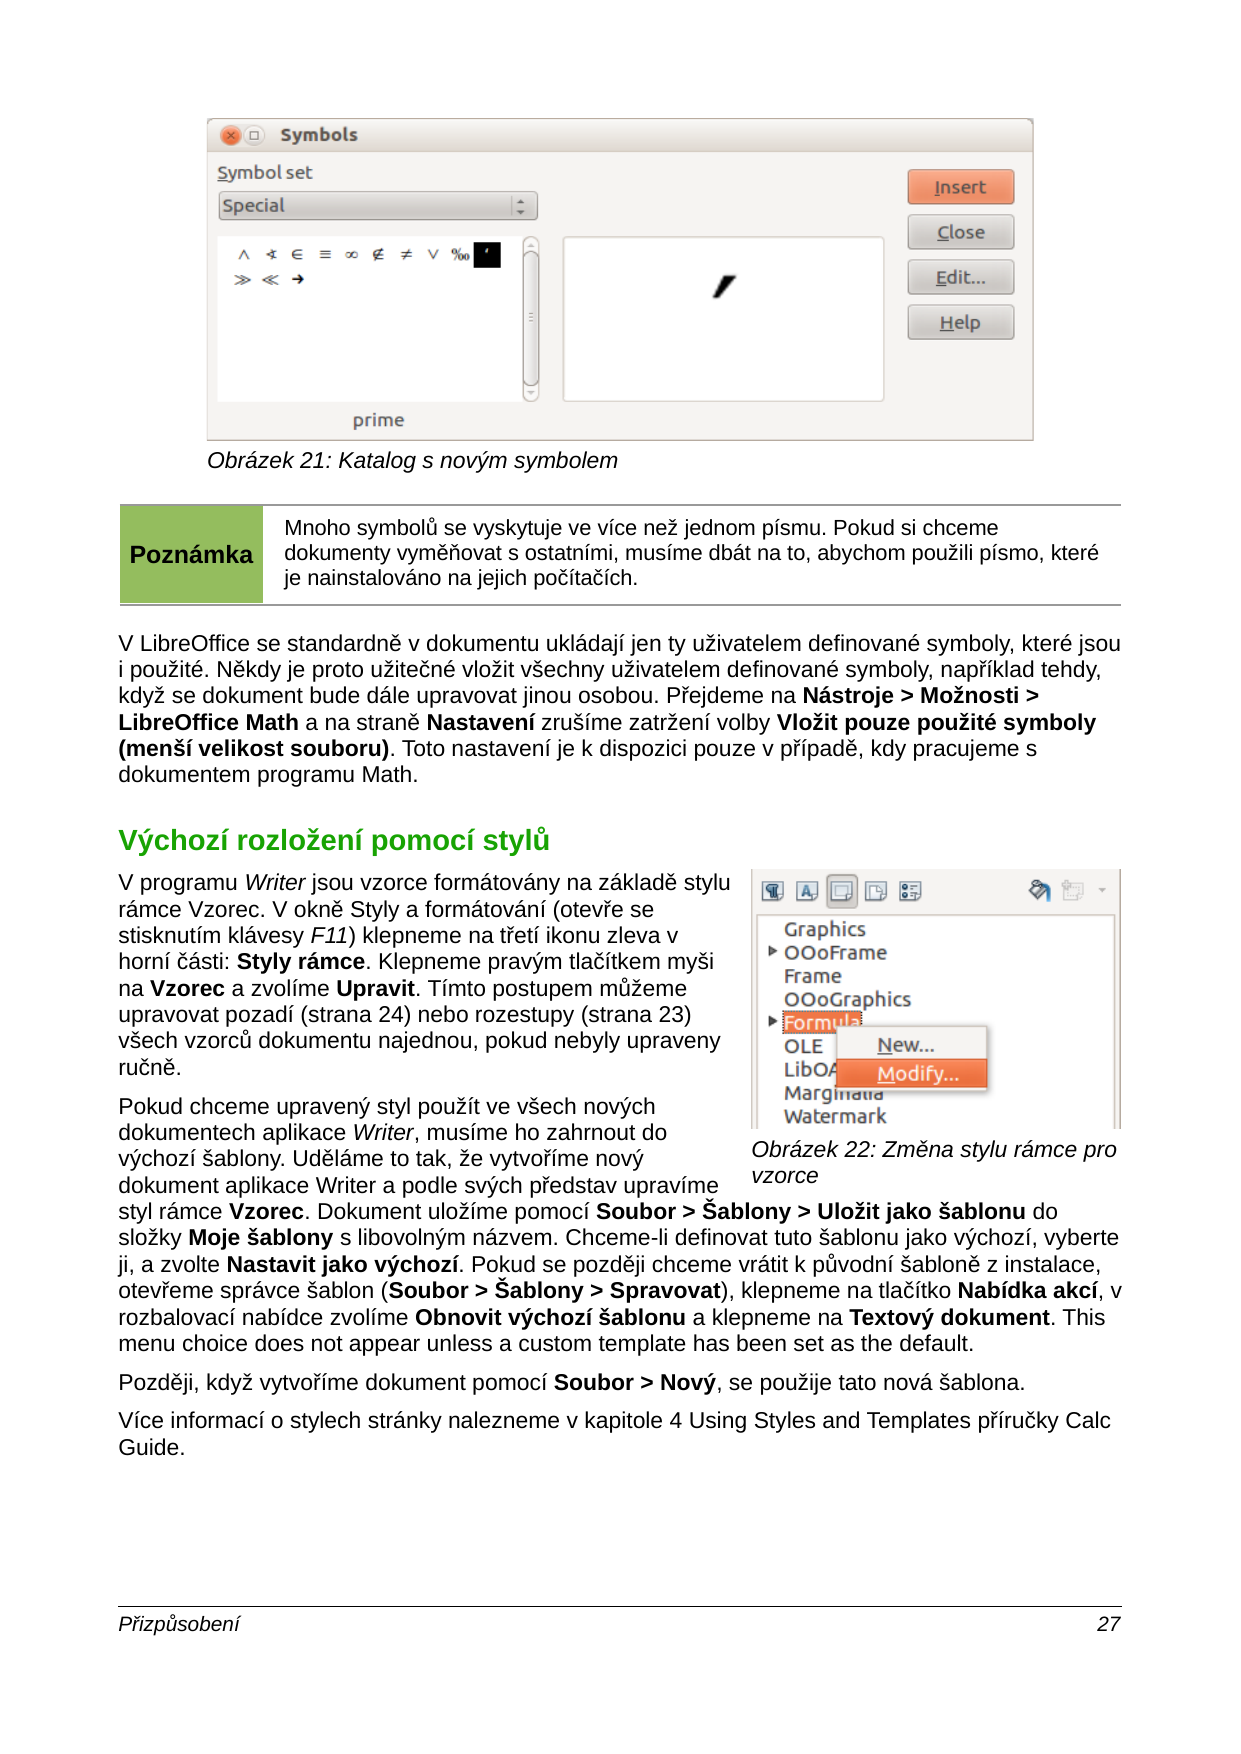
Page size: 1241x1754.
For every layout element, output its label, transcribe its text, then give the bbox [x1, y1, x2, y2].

subtitle Výchozí rozložení pomocí stylů [118, 823, 1122, 857]
text Více informací o stylech stránky nalezneme v kapitole 4 Using Styles and Templates příručky Calc Guide. [118, 1407, 1122, 1460]
text V programu Writer jsou vzorce formátovány na základě stylu rámce Vzorec. V okně Styly a formátování (otevře se stisknutím klávesy F11) klepneme na třetí ikonu zleva v horní části: Styly rámce. Klepneme pravým tlačítkem myši na Vzorec a zvolíme Upravit. Tímto postupem můžeme upravovat pozadí (strana 24) nebo rozestupy (strana 23) všech vzorců dokumentu najednou, pokud nebyly upraveny ručně. [118, 869, 751, 1080]
table_header Mnoho symbolů se vyskytuje ve více než jednom písmu. Pokud si chceme dokumenty vyměňovat s ostatními, musíme dbát na to, abychom použili písmo, které je nainstalováno na jejich počítačích. [263, 506, 1121, 603]
text Obrázek 22: Změna stylu rámce pro vzorce [751, 1136, 1121, 1188]
text Později, když vytvoříme dokument pomocí Soubor > Nový, se použije tato nová šablona. [118, 1369, 1122, 1395]
picture [206, 118, 1034, 441]
text Obrázek 21 : Katalog s novým symbolem [207, 447, 1033, 473]
table_header Poznámka [120, 506, 263, 603]
text V LibreOffice se standardně v dokumentu ukládají jen ty uživatelem definované symboly, které jsou i použité. Někdy je proto užitečné vložit všechny uživatelem definované symboly, například tehdy, když se dokument bude dále upravovat jinou osobou. Přejdeme na Nástroje > Možnosti > LibreOffice Math a na straně Nastavení zrušíme zatržení volby Vložit pouze použité symboly (menší velikost souboru). Toto nastavení je k dispozici pouze v případě, kdy pracujeme s dokumentem programu Math. [118, 630, 1122, 788]
picture [751, 869, 1121, 1129]
text Pokud chceme upravený styl použít ve všech nových dokumentech aplikace Writer, musíme ho zahrnout do výchozí šablony. Uděláme to tak, že vytvoříme nový dokument aplikace Writer a podle svých představ upravíme styl rámce Vzorec. Dokument uložíme pomocí Soubor > Šablony > Uložit jako šablonu do složky Moje šablony s libovolným názvem. Chceme-li definovat tuto šablonu jako výchozí, vyberte ji, a zvolte Nastavit jako výchozí. Pokud se později chceme vrátit k původní šabloně z instalace, otevřeme správce šablon (Soubor > Šablony > Spravovat), klepneme na tlačítko Nabídka akcí, v rozbalovací nabídce zvolíme Obnovit výchozí šablonu a klepneme na Textový dokument. This menu choice does not appear unless a custom template has been set as the default. [118, 1093, 1122, 1356]
